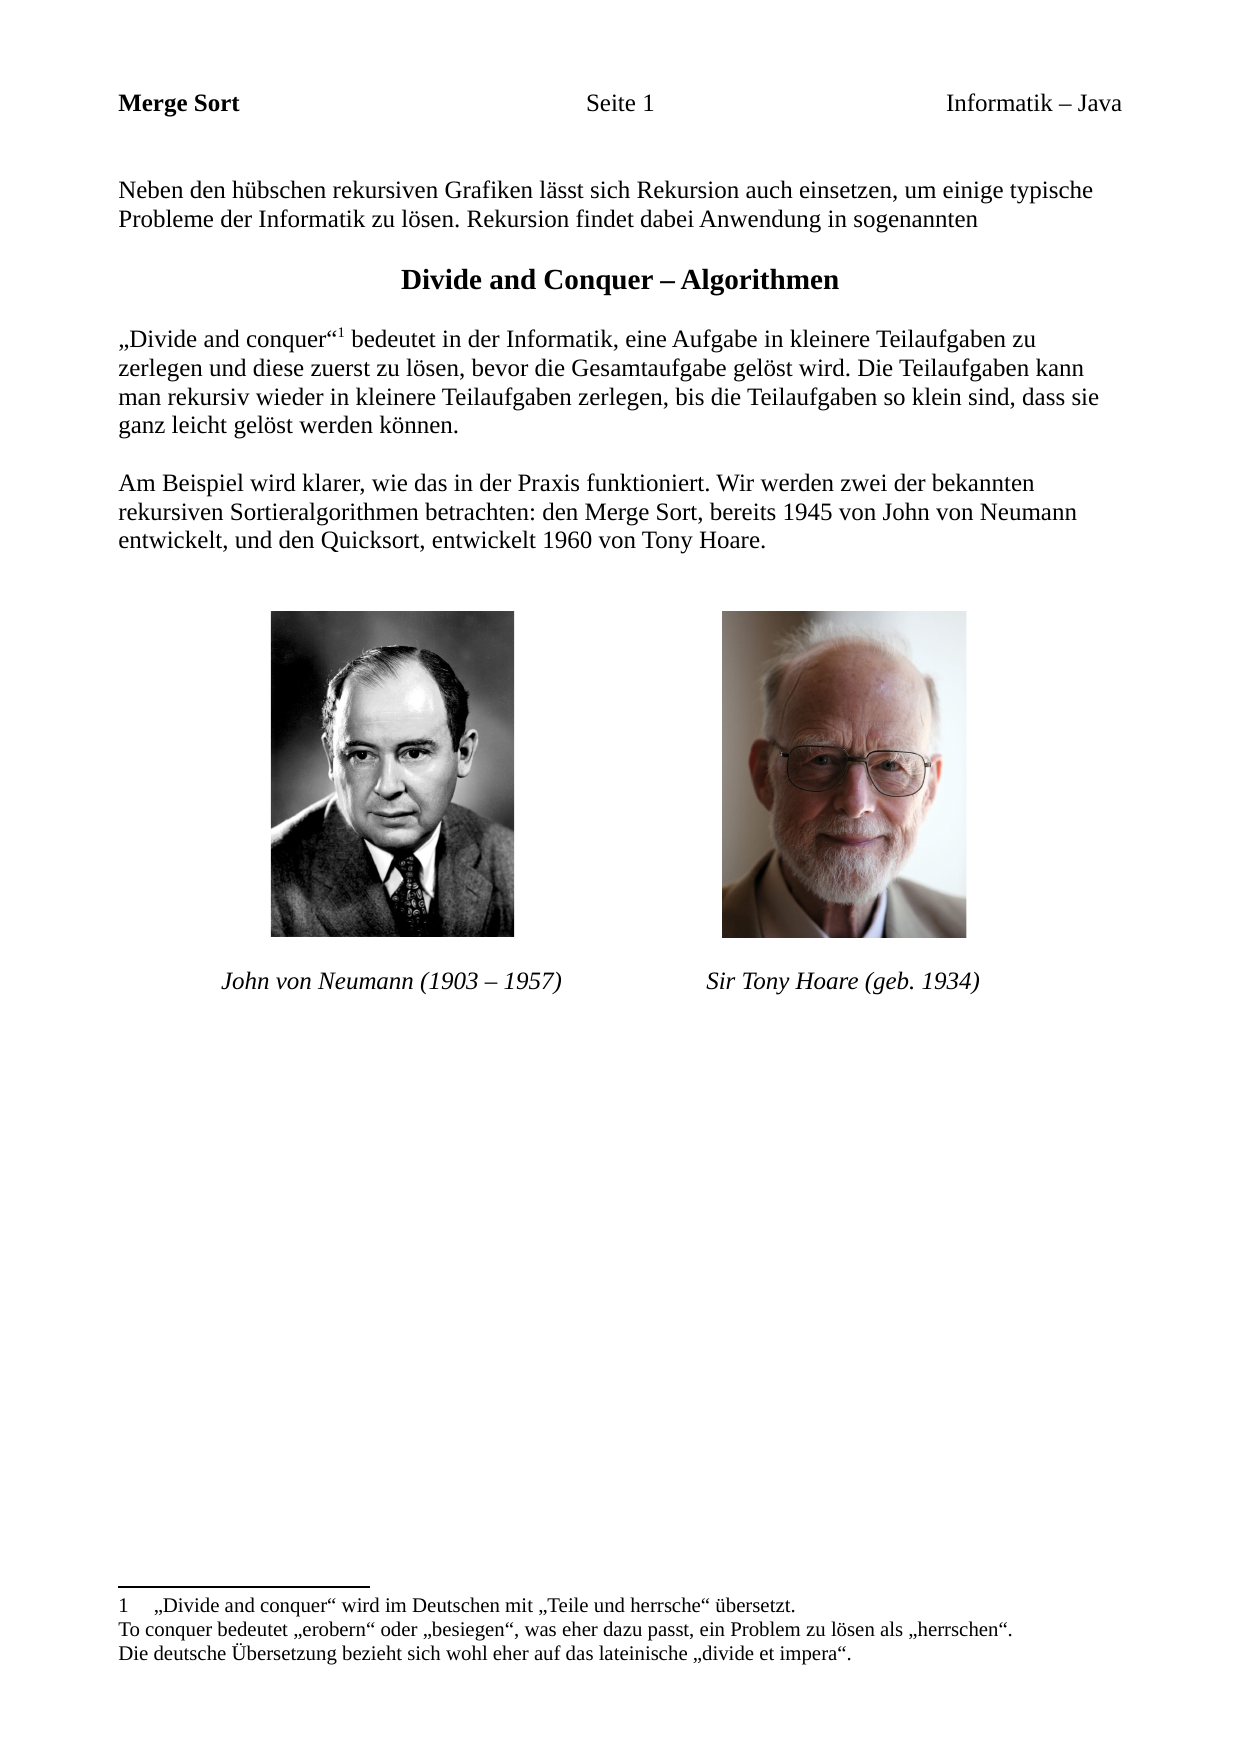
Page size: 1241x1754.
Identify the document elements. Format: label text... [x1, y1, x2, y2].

table_cell [567, 937, 667, 995]
table_cell [118, 937, 218, 995]
text Neben den hübschen rekursiven Grafiken lässt sich Rekursion auch einsetzen, um einige typische Probleme der Informatik zu lösen. Rekursion findet dabei Anwendung in sogenannten [118, 176, 1122, 233]
text To conquer bedeutet „erobern“ oder „besiegen“, was eher dazu passt, ein Problem zu lösen als „herrschen“. [118, 1617, 1122, 1641]
table_header [515, 612, 567, 937]
table_cell [1021, 937, 1122, 995]
text Divide and Conquer – Algorithmen [118, 262, 1122, 295]
picture [270, 611, 515, 937]
text Die deutsche Übersetzung bezieht sich wohl eher auf das lateinische „divide et impera“. [118, 1641, 1122, 1665]
text „Divide and conquer“ wird im Deutschen mit „Teile und herrsche“ übersetzt. [118, 1593, 1122, 1617]
table_header [567, 612, 667, 937]
table_header [1021, 612, 1122, 937]
table_header [218, 612, 270, 937]
picture [722, 611, 967, 938]
text „Divide and conquer“ bedeutet in der Informatik, eine Aufgabe in kleinere Teilaufgaben zu zerlegen und diese zuerst zu lösen, bevor die Gesamtaufgabe gelöst wird. Die Teilaufgaben kann man rekursiv wieder in kleinere Teilaufgaben zerlegen, bis die Teilaufgaben so klein sind, dass sie ganz leicht gelöst werden können. [118, 324, 1122, 439]
text Am Beispiel wird klarer, wie das in der Praxis funktioniert. Wir werden zwei der bekannten rekursiven Sortieralgorithmen betrachten: den Merge Sort, bereits 1945 von John von Neumann entwickelt, und den Quicksort, entwickelt 1960 von Tony Hoare. [118, 468, 1122, 554]
table_header [118, 612, 218, 937]
table_cell Sir Tony Hoare (geb. 1934) [667, 937, 1021, 995]
table_cell John von Neumann (1903 – 1957) [218, 937, 567, 995]
table_header [967, 612, 1021, 937]
table_header [667, 612, 722, 937]
